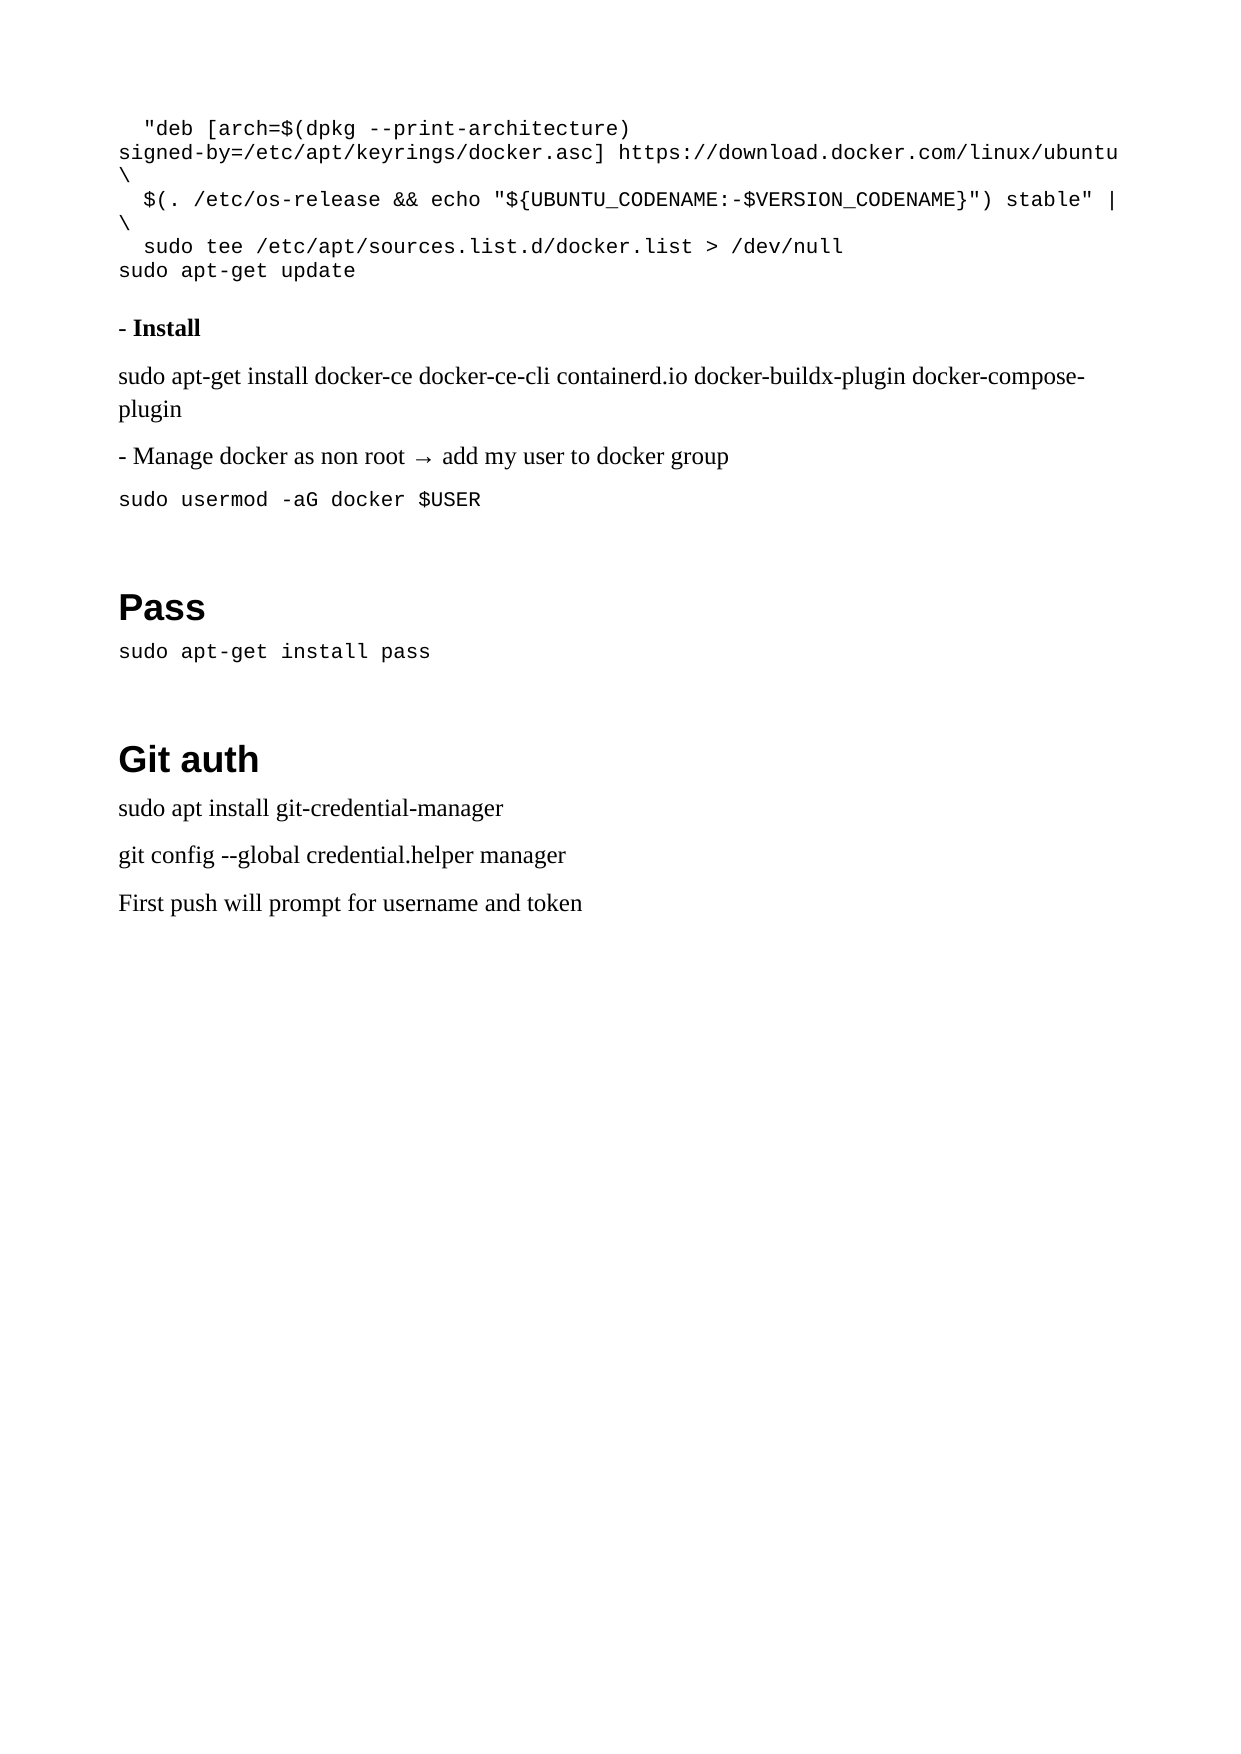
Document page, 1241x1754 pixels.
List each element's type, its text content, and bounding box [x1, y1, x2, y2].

subtitle Git auth [118, 737, 1122, 780]
text - Install [118, 313, 1122, 342]
text sudo usermod -aG docker $USER [118, 489, 1122, 513]
text sudo apt-get update [118, 260, 1122, 284]
text sudo apt-get install pass [118, 641, 1122, 664]
text sudo tee /etc/apt/sources.list.d/docker.list > /dev/null [118, 236, 1122, 260]
text $(. /etc/os-release && echo "${UBUNTU_CODENAME:-$VERSION_CODENAME}") stable" | \ [118, 189, 1122, 236]
text "deb [arch=$(dpkg --print-architecture) signed-by=/etc/apt/keyrings/docker.asc] https://download.docker.com/linux/ubuntu \ [118, 118, 1122, 189]
text git config --global credential.helper manager [118, 840, 1122, 869]
text sudo apt-get install docker-ce docker-ce-cli containerd.io docker-buildx-plugin docker-compose-plugin [118, 361, 1122, 422]
subtitle Pass [118, 585, 1122, 628]
text - Manage docker as non root → add my user to docker group [118, 441, 1122, 470]
text First push will prompt for username and token [118, 888, 1122, 917]
text sudo apt install git-credential-manager [118, 793, 1122, 821]
